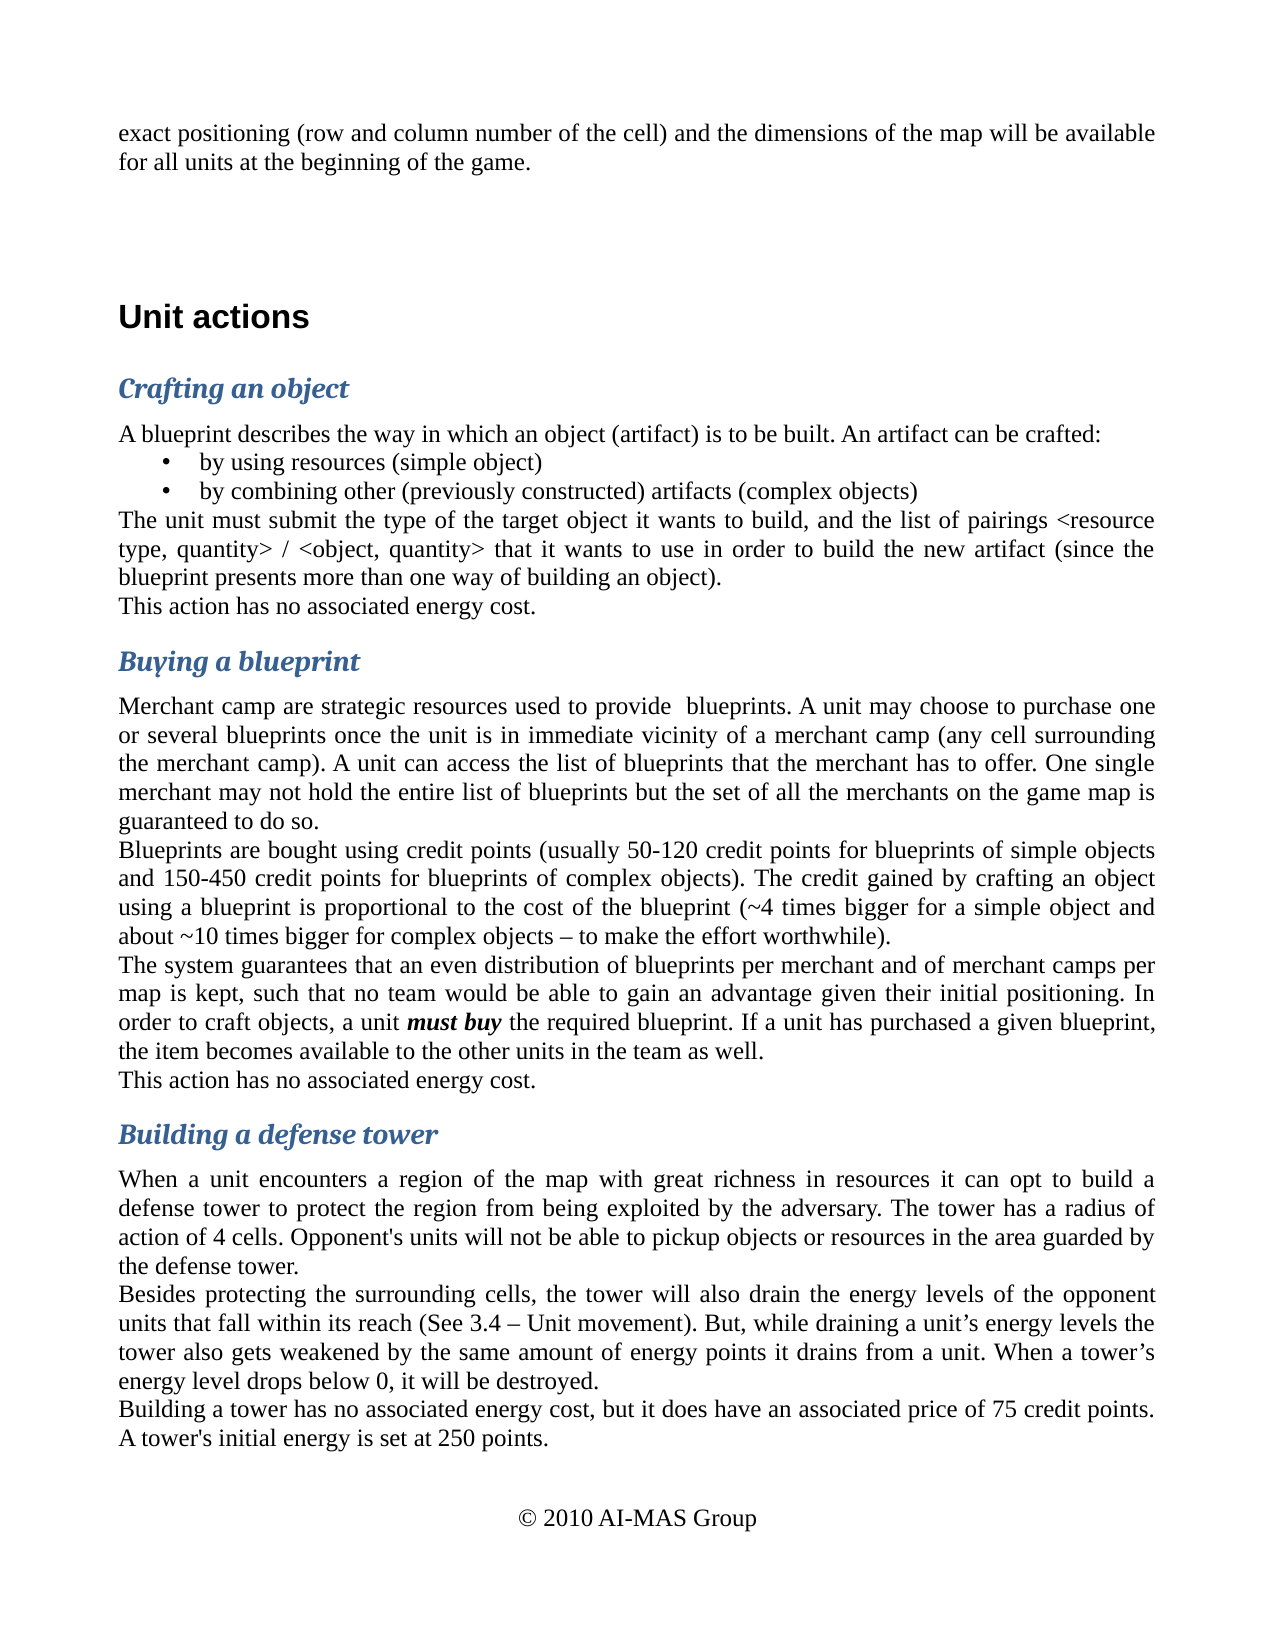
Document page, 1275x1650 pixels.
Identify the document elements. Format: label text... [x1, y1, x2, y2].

subtitle Crafting an object [118, 373, 1157, 406]
text Building a tower has no associated energy cost, but it does have an associated price of 75 credit points. A tower's initial energy is set at 250 points. [118, 1394, 1157, 1452]
text Blueprints are bought using credit points (usually 50-120 credit points for blueprints of simple objects and 150-450 credit points for blueprints of complex objects). The credit gained by crafting an object using a blueprint is proportional to the cost of the blueprint (~4 times bigger for a simple object and about ~10 times bigger for complex objects – to make the effort worthwhile). [118, 835, 1157, 950]
text Besides protecting the surrounding cells, the tower will also drain the energy levels of the opponent units that fall within its reach (See 3.4 – Unit movement). But, while draining a unit’s energy levels the tower also gets weakened by the same amount of energy points it drains from a unit. When a tower’s energy level drops below 0, it will be destroyed. [118, 1279, 1157, 1394]
subtitle Building a defense tower [118, 1118, 1157, 1152]
subtitle Buying a blueprint [118, 645, 1157, 678]
text When a unit encounters a region of the map with great richness in resources it can opt to build a defense tower to protect the region from being exploited by the adversary. The tower has a radius of action of 4 cells. Opponent's units will not be able to pickup objects or resources in the area guarded by the defense tower. [118, 1164, 1157, 1279]
text The unit must submit the type of the target object it wants to build, and the list of pairings <resource type, quantity> / <object, quantity> that it wants to use in order to build the new artifact (since the blueprint presents more than one way of building an object). [118, 505, 1157, 591]
subtitle Unit actions [118, 296, 1157, 335]
text This action has no associated energy cost. [118, 591, 1157, 620]
text The system guarantees that an even distribution of blueprints per merchant and of merchant camps per map is kept, such that no team would be able to gain an advantage given their initial positioning. In order to craft objects, a unit must buy the required blueprint. If a unit has purchased a given blueprint, the item becomes available to the other units in the team as well. [118, 950, 1157, 1065]
text Merchant camp are strategic resources used to provide blueprints. A unit may choose to purchase one or several blueprints once the unit is in immediate vicinity of a merchant camp (any cell surrounding the merchant camp). A unit can access the list of blueprints that the merchant has to offer. One single merchant may not hold the entire list of blueprints but the set of all the merchants on the game map is guaranteed to do so. [118, 691, 1157, 835]
text A blueprint describes the way in which an object (artifact) is to be built. An artifact can be crafted: [118, 419, 1157, 447]
text This action has no associated energy cost. [118, 1065, 1157, 1093]
list by using resources (simple object) [162, 447, 1157, 476]
text exact positioning (row and column number of the cell) and the dimensions of the map will be available for all units at the beginning of the game. [118, 118, 1157, 176]
list by combining other (previously constructed) artifacts (complex objects) [162, 476, 1157, 505]
